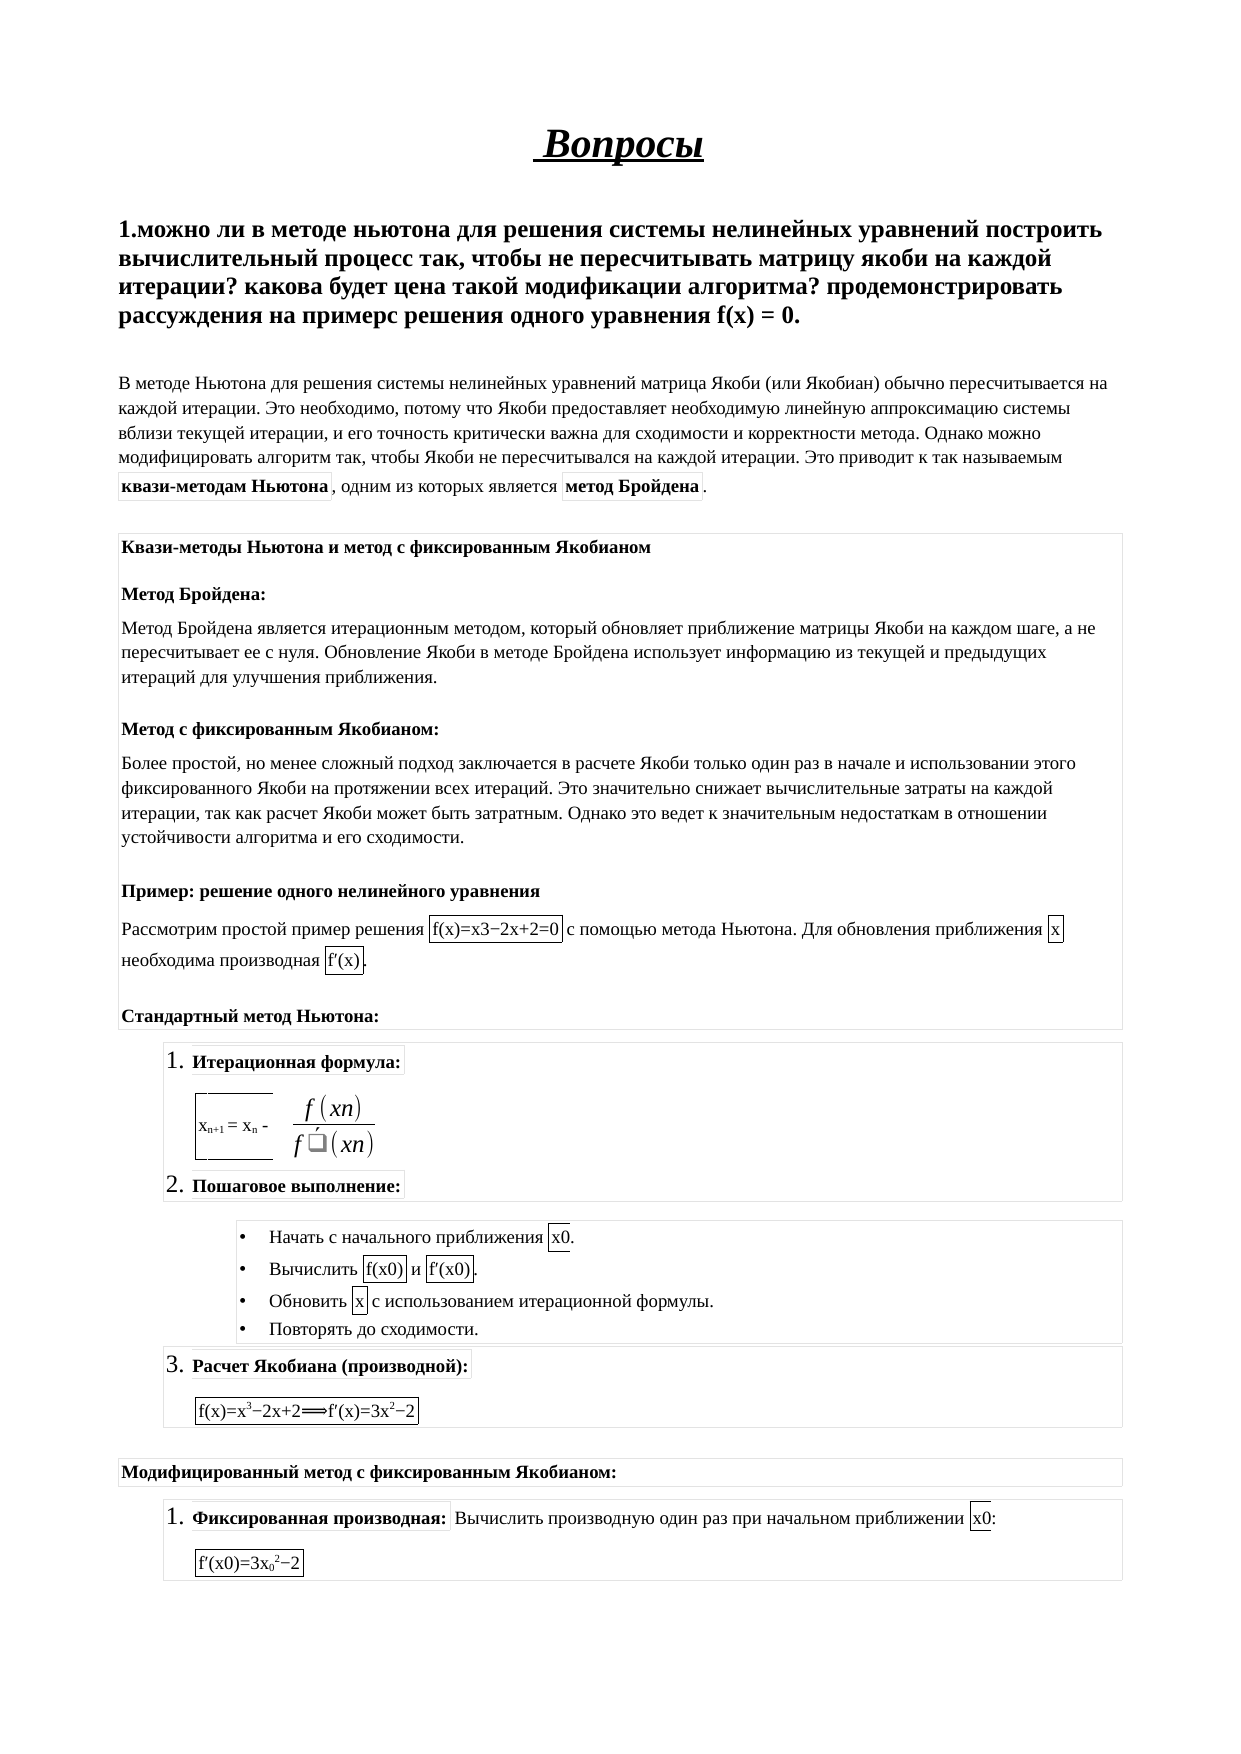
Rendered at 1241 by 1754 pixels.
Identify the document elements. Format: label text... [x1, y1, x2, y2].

text В методе Ньютона для решения системы нелинейных уравнений матрица Якоби (или Якобиан) обычно пересчитывается на каждой итерации. Это необходимо, потому что Якоби предоставляет необходимую линейную аппроксимацию системы вблизи текущей итерации, и его точность критически важна для сходимости и корректности метода. Однако можно модифицировать алгоритм так, чтобы Якоби не пересчитывался на каждой итерации. Это приводит к так называемым квази-методам Ньютона, одним из которых является метод Бройдена. [118, 372, 1122, 500]
text Более простой, но менее сложный подход заключается в расчете Якоби только один раз в начале и использовании этого фиксированного Якоби на протяжении всех итераций. Это значительно снижает вычислительные затраты на каждой итерации, так как расчет Якоби может быть затратным. Однако это ведет к значительным недостаткам в отношении устойчивости алгоритма и его сходимости. [119, 749, 1122, 848]
text 1.можно ли в методе ньютона для решения системы нелинейных уравнений построить вычислительный процесс так, чтобы не пересчитывать матрицу якоби на каждой итерации? какова будет цена такой модификации алгоритма? продемонстрировать рассуждения на примерс решения одного уравнения f(x) = 0. [118, 214, 1122, 329]
list Вычислить f(x0​) и f′(x0​). [237, 1252, 1122, 1282]
subtitle Пример: решение одного нелинейного уравнения [119, 877, 1122, 902]
list Расчет Якобиана (производной): [164, 1347, 1122, 1378]
subtitle Стандартный метод Ньютона: [119, 1002, 1122, 1029]
list Фиксированная производная: Вычислить производную один раз при начальном приближении x0​: [164, 1500, 1122, 1530]
list Повторять до сходимости. [237, 1315, 1122, 1343]
text Рассмотрим простой пример решения f(x)=x3−2x+2=0 с помощью метода Ньютона. Для обновления приближения x необходима производная f′(x). [119, 911, 1122, 974]
subtitle Модифицированный метод с фиксированным Якобианом: [119, 1459, 1122, 1486]
list xn+1 = xn - [164, 1089, 1122, 1159]
subtitle Квази-методы Ньютона и метод с фиксированным Якобианом [119, 534, 1122, 557]
subtitle Метод Бройдена: [119, 579, 1122, 604]
list Итерационная формула: [164, 1043, 1122, 1074]
text Вопросы [118, 118, 1122, 166]
list Пошаговое выполнение: [164, 1166, 1122, 1201]
text Метод Бройдена является итерационным методом, который обновляет приближение матрицы Якоби на каждом шаге, а не пересчитывает ее с нуля. Обновление Якоби в методе Бройдена использует информацию из текущей и предыдущих итераций для улучшения приближения. [119, 613, 1122, 688]
list f(x)=x3−2x+2⟹f′(x)=3x2−2 [164, 1393, 1122, 1427]
subtitle Метод с фиксированным Якобианом: [119, 715, 1122, 739]
list Обновить x с использованием итерационной формулы. [237, 1283, 1122, 1314]
list Начать с начального приближения x0​. [237, 1221, 1122, 1251]
list f′(x0​)=3x02−2 [164, 1546, 1122, 1580]
